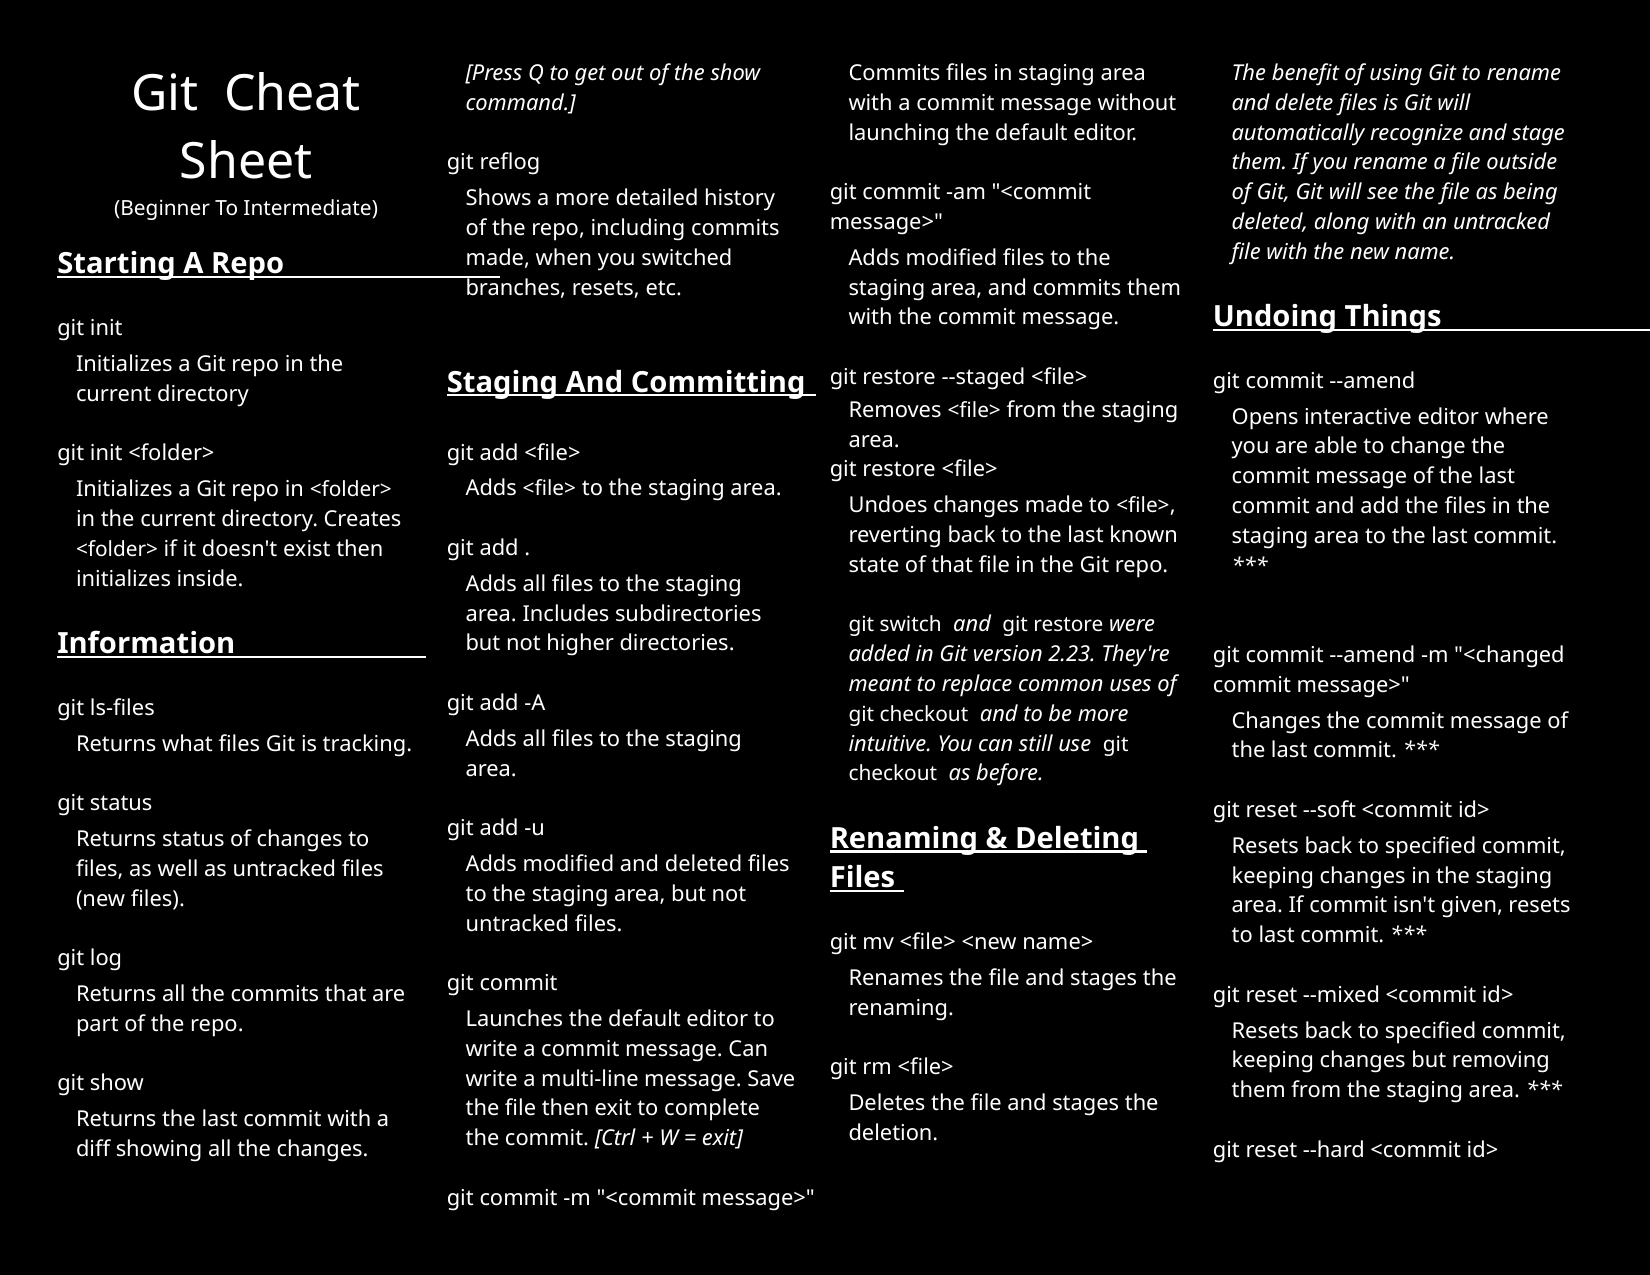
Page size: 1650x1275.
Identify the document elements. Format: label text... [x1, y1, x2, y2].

text Removes <file> from the staging area. [848, 394, 1182, 453]
text git reset --hard <commit id> [1213, 1134, 1593, 1163]
text Changes the commit message of the last commit. *** [1231, 704, 1574, 764]
text Renaming & Deleting Files [829, 817, 1201, 896]
text Deletes the file and stages the deletion. [848, 1087, 1182, 1147]
text Adds modified and deleted files to the staging area, but not untracked files. [465, 848, 799, 937]
text git init [57, 312, 435, 342]
text git add -A [447, 687, 818, 717]
text git commit --amend -m "<changed commit message>" [1213, 639, 1593, 698]
text Renames the file and stages the renaming. [848, 962, 1182, 1021]
text git rm <file> [829, 1051, 1201, 1081]
text git switch and git restore were added in Git version 2.23. They're meant to replace common uses of git checkout and to be more intuitive. You can still use git checkout as before. [848, 608, 1182, 787]
text git mv <file> <new name> [829, 926, 1201, 956]
text Commits files in staging area with a commit message without launching the default editor. [848, 57, 1182, 146]
text Returns status of changes to files, as well as untracked files (new files). [76, 823, 416, 912]
text git ls-files [57, 692, 435, 721]
text Launches the default editor to write a commit message. Can write a multi-line message. Save the file then exit to complete the commit. [Ctrl + W = exit] [465, 1003, 799, 1152]
text git restore <file> [829, 453, 1201, 483]
text git reset --soft <commit id> [1213, 794, 1593, 824]
text Information [57, 622, 435, 662]
text git add -u [447, 812, 818, 842]
text git reset --mixed <commit id> [1213, 979, 1593, 1008]
text Returns the last commit with a diff showing all the changes. [76, 1103, 416, 1163]
text Adds <file> to the staging area. [465, 472, 799, 502]
text Undoing Things [1213, 295, 1593, 329]
text git add <file> [447, 436, 818, 466]
text Undoes changes made to <file>, reverting back to the last known state of that file in the Git repo. [848, 489, 1182, 578]
text git status [57, 787, 435, 817]
text [1213, 331, 1593, 335]
text Adds all files to the staging area. [465, 723, 799, 782]
text Git Cheat Sheet [57, 57, 435, 193]
text Resets back to specified commit, keeping changes but removing them from the staging area. *** [1231, 1014, 1574, 1104]
text Returns what files Git is tracking. [76, 727, 416, 757]
text git log [57, 942, 435, 972]
text (Beginner To Intermediate) [57, 193, 435, 222]
text Initializes a Git repo in the current directory [76, 348, 416, 408]
text Adds all files to the staging area. Includes subdirectories but not higher directories. [465, 568, 799, 657]
text Starting A Repo [57, 243, 435, 276]
text git init <folder> [57, 437, 435, 467]
text Initializes a Git repo in <folder> in the current directory. Creates <folder> if it doesn't exist then initializes inside. [76, 473, 416, 592]
text Staging And Committing [447, 361, 818, 401]
text [57, 278, 435, 282]
text git add . [447, 532, 818, 562]
text git commit [447, 967, 818, 997]
text git commit --amend [1213, 365, 1593, 394]
text Opens interactive editor where you are able to change the commit message of the last commit and add the files in the staging area to the last commit. *** [1231, 401, 1574, 579]
text The benefit of using Git to rename and delete files is Git will automatically recognize and stage them. If you rename a file outside of Git, Git will see the file as being deleted, along with an untracked file with the new name. [1231, 57, 1574, 266]
text Shows a more detailed history of the repo, including commits made, when you switched branches, resets, etc. [465, 182, 799, 301]
text git commit -am "<commit message>" [829, 176, 1201, 236]
text git reflog [447, 146, 818, 176]
text [Press Q to get out of the show command.] [465, 57, 799, 117]
text Adds modified files to the staging area, and commits them with the commit message. [848, 242, 1182, 331]
text Resets back to specified commit, keeping changes in the staging area. If commit isn't given, resets to last commit. *** [1231, 830, 1574, 949]
text git restore --staged <file> [829, 361, 1201, 391]
text Returns all the commits that are part of the repo. [76, 978, 416, 1037]
text git show [57, 1067, 435, 1097]
text git commit -m "<commit message>" [447, 1182, 818, 1211]
